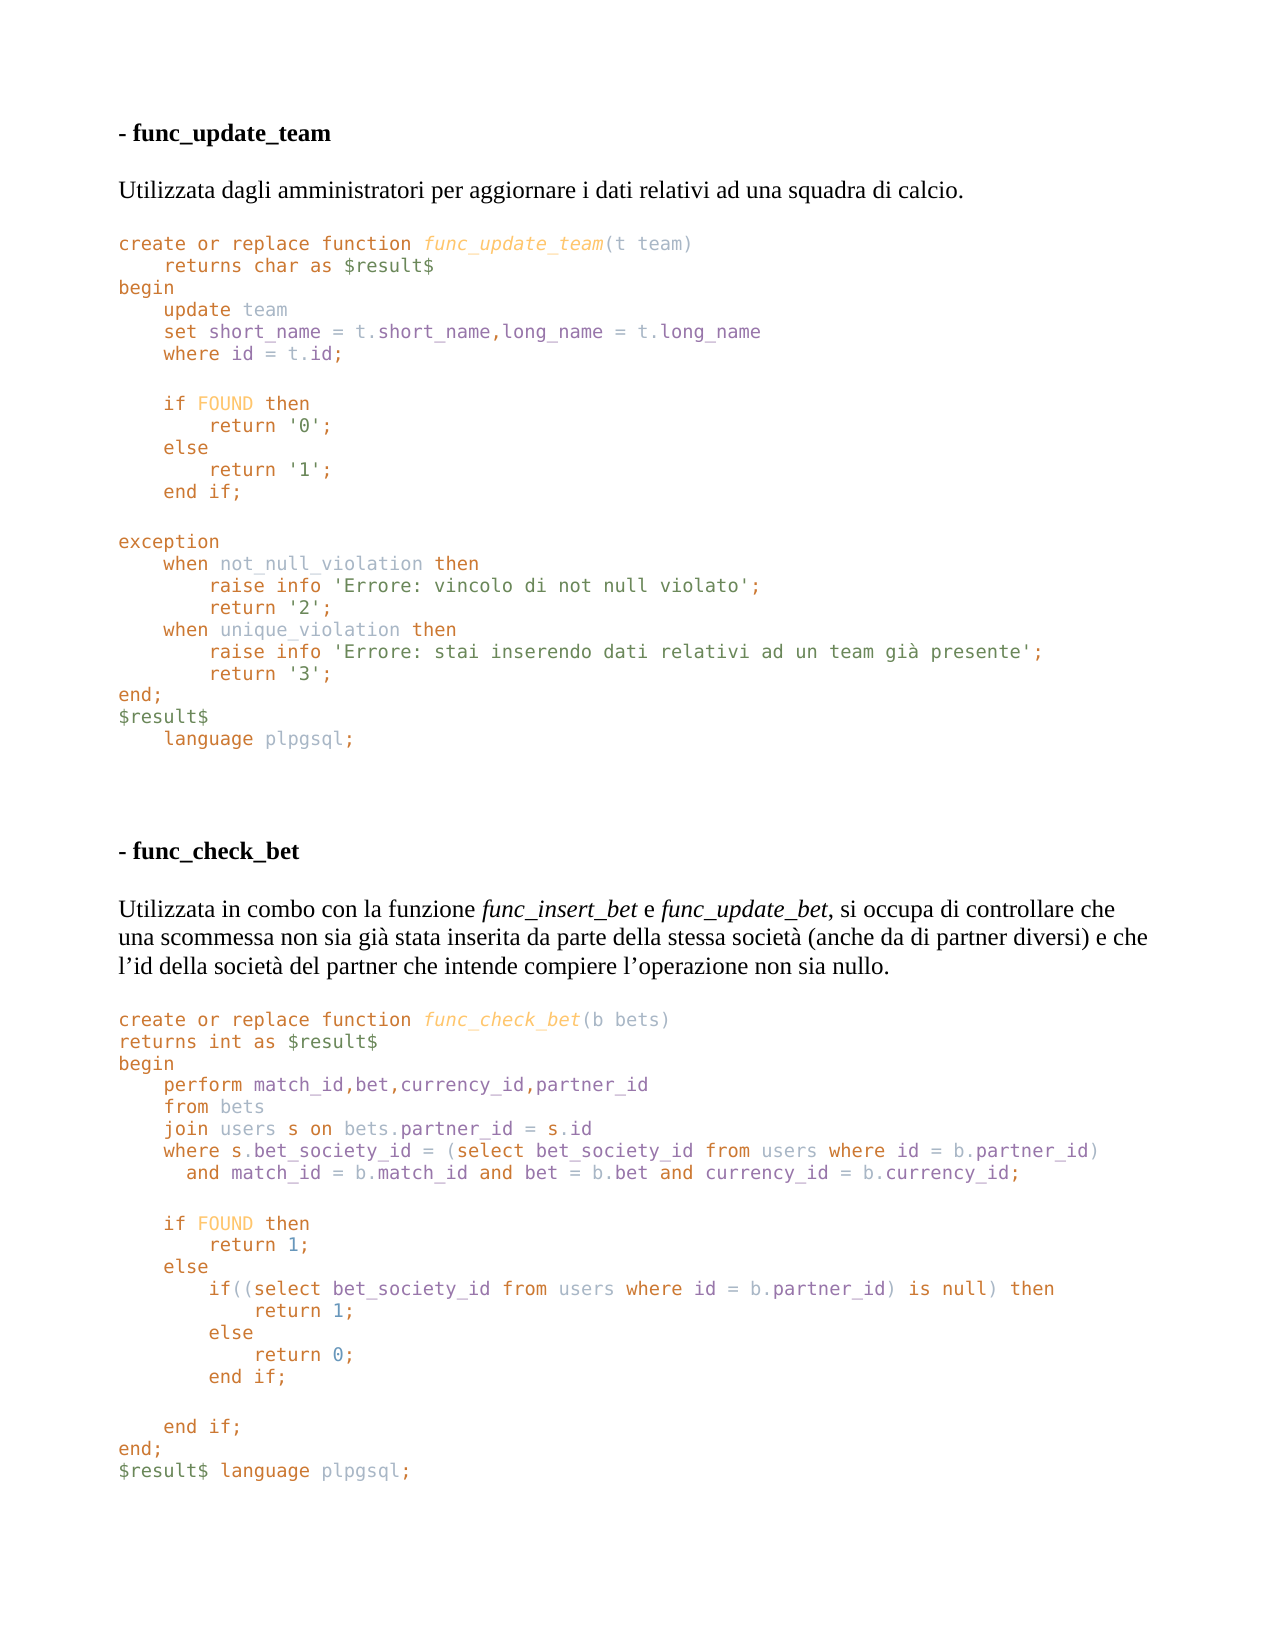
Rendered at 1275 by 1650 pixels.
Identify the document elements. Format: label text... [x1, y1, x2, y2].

text Utilizzata dagli amministratori per aggiornare i dati relativi ad una squadra di calcio. [118, 176, 1157, 204]
text - func_update_team [118, 118, 1157, 147]
text create or replace function func_check_bet(b bets) returns int as $result$ begin perform match_id,bet,currency_id,partner_id from bets join users s on bets.partner_id = s.id where s.bet_society_id = (select bet_society_id from users where id = b.partner_id) and match_id = b.match_id and bet = b.bet and currency_id = b.currency_id; if FOUND then return 1; else if((select bet_society_id from users where id = b.partner_id) is null) then return 1; else return 0; end if; end if; end; $result$ language plpgsql; [118, 1009, 1157, 1482]
text - func_check_bet [118, 836, 1157, 865]
text create or replace function func_update_team(t team) returns char as $result$ begin update team set short_name = t.short_name,long_name = t.long_name where id = t.id; if FOUND then return '0'; else return '1'; end if; exception when not_null_violation then raise info 'Errore: vincolo di not null violato'; return '2'; when unique_violation then raise info 'Errore: stai inserendo dati relativi ad un team già presente'; return '3'; end; $result$ language plpgsql; [118, 233, 1157, 750]
text Utilizzata in combo con la funzione func_insert_bet e func_update_bet, si occupa di controllare che una scommessa non sia già stata inserita da parte della stessa società (anche da di partner diversi) e che l’id della società del partner che intende compiere l’operazione non sia nullo. [118, 894, 1157, 980]
